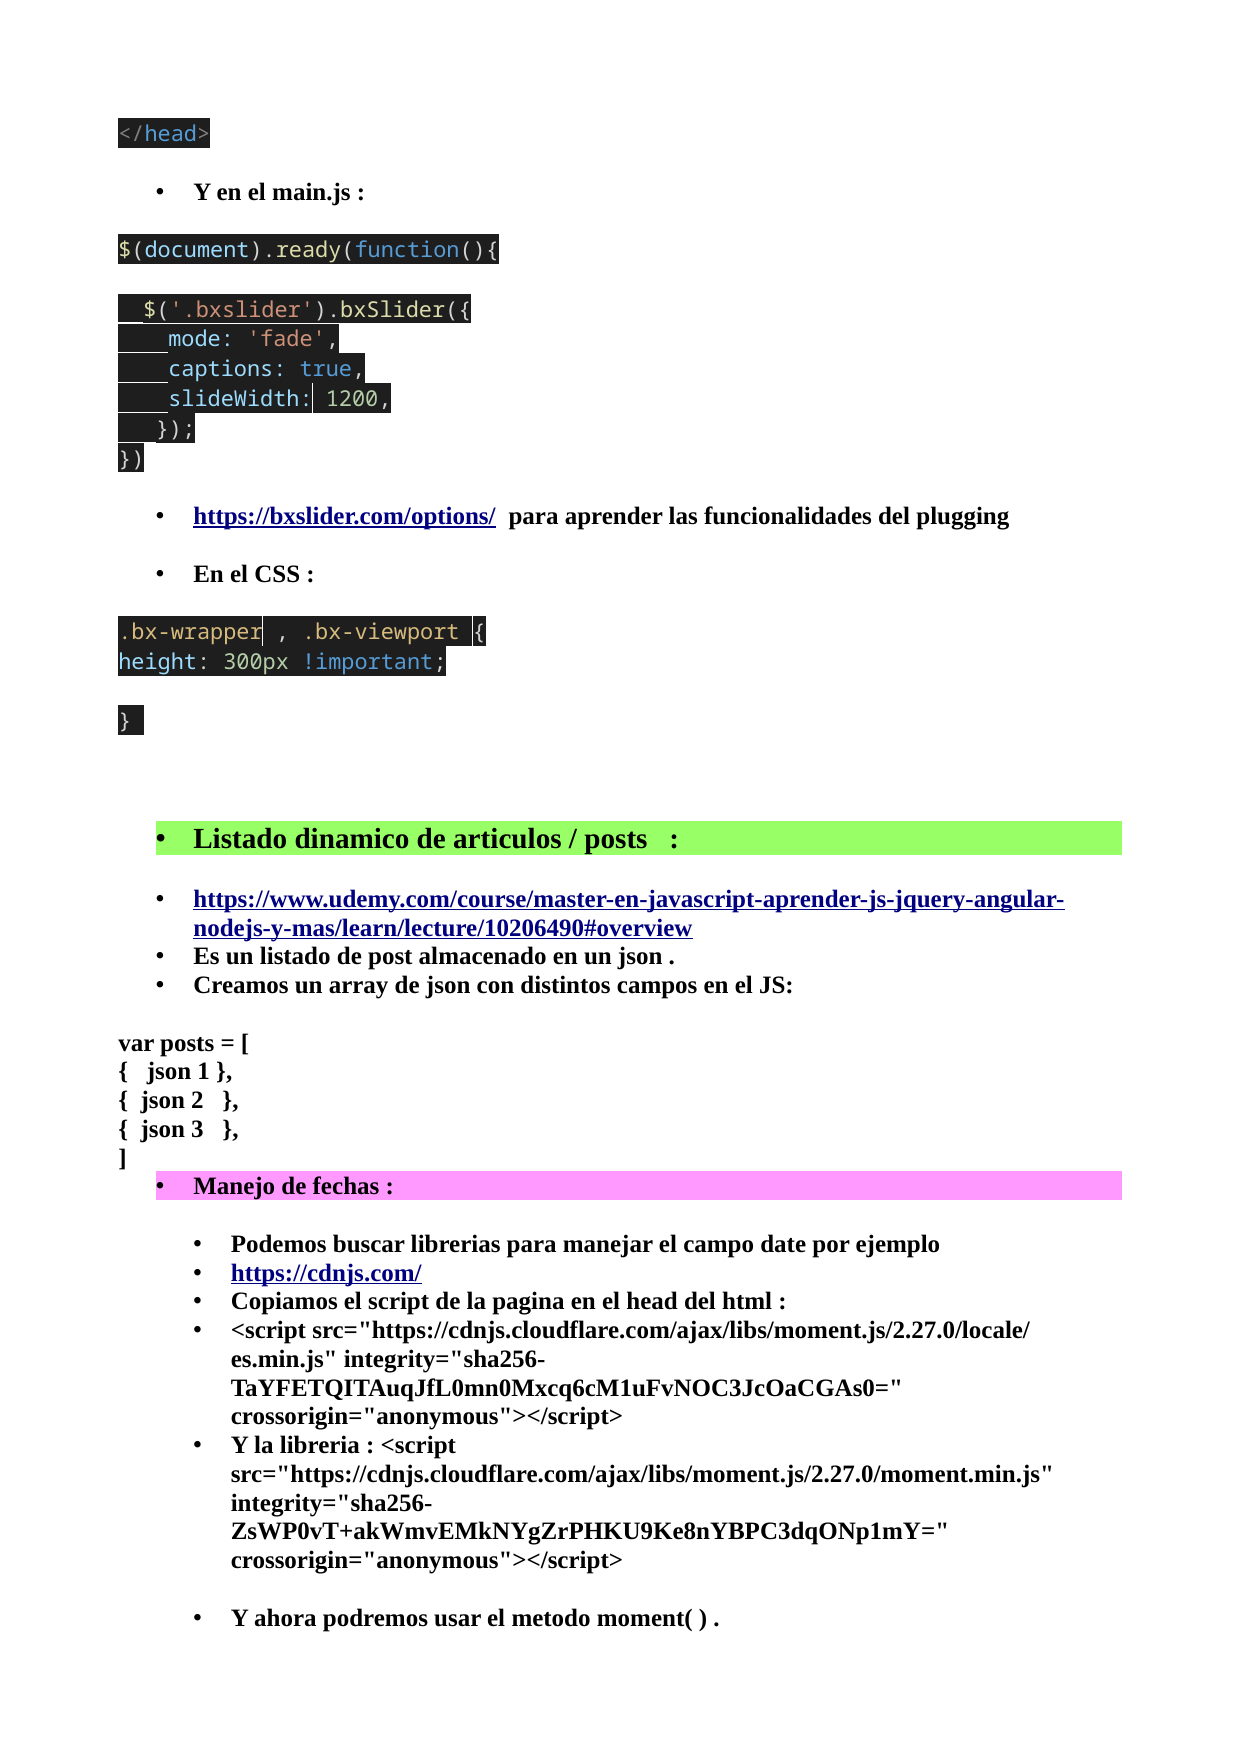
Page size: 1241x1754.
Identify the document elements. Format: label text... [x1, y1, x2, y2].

text { json 1 }, [118, 1056, 1122, 1085]
list Y ahora podremos usar el metodo moment( ) . [193, 1603, 1122, 1631]
list Podemos buscar librerias para manejar el campo date por ejemplo [193, 1229, 1122, 1258]
text slideWidth: 1200, [118, 383, 1122, 413]
list Es un listado de post almacenado en un json . [156, 941, 1122, 970]
list En el CSS : [156, 559, 1122, 587]
text { json 3 }, [118, 1114, 1122, 1143]
list Copiamos el script de la pagina en el head del html : [193, 1286, 1122, 1315]
list https://cdnjs.com/ [193, 1258, 1122, 1286]
list <script src="https://cdnjs.cloudflare.com/ajax/libs/moment.js/2.27.0/locale/es.min.js" integrity="sha256-TaYFETQITAuqJfL0mn0Mxcq6cM1uFvNOC3JcOaCGAs0=" crossorigin="anonymous"></script> [193, 1315, 1122, 1430]
text captions: true, [118, 353, 1122, 383]
list Y la libreria : <script src="https://cdnjs.cloudflare.com/ajax/libs/moment.js/2.27.0/moment.min.js" integrity="sha256-ZsWP0vT+akWmvEMkNYgZrPHKU9Ke8nYBPC3dqONp1mY=" crossorigin="anonymous"></script> [193, 1430, 1122, 1574]
list https://www.udemy.com/course/master-en-javascript-aprender-js-jquery-angular-nodejs-y-mas/learn/lecture/10206490#overview [156, 884, 1122, 941]
text ] [118, 1143, 1122, 1171]
list Listado dinamico de articulos / posts : [156, 821, 1122, 855]
text }) [118, 443, 1122, 472]
text $(document).ready(function(){ [118, 234, 1122, 264]
list Manejo de fechas : [156, 1171, 1122, 1200]
text $('.bxslider').bxSlider({ [118, 294, 1122, 323]
list Creamos un array de json con distintos campos en el JS: [156, 970, 1122, 999]
text .bx-wrapper , .bx-viewport { [118, 616, 1122, 646]
list Y en el main.js : [156, 177, 1122, 205]
text var posts = [ [118, 1028, 1122, 1056]
text height: 300px !important; [118, 646, 1122, 676]
text } [118, 705, 1122, 735]
text }); [118, 413, 1122, 443]
text mode: 'fade', [118, 323, 1122, 353]
list https://bxslider.com/options/ para aprender las funcionalidades del plugging [156, 501, 1122, 530]
text </head> [118, 118, 1122, 148]
text { json 2 }, [118, 1085, 1122, 1114]
